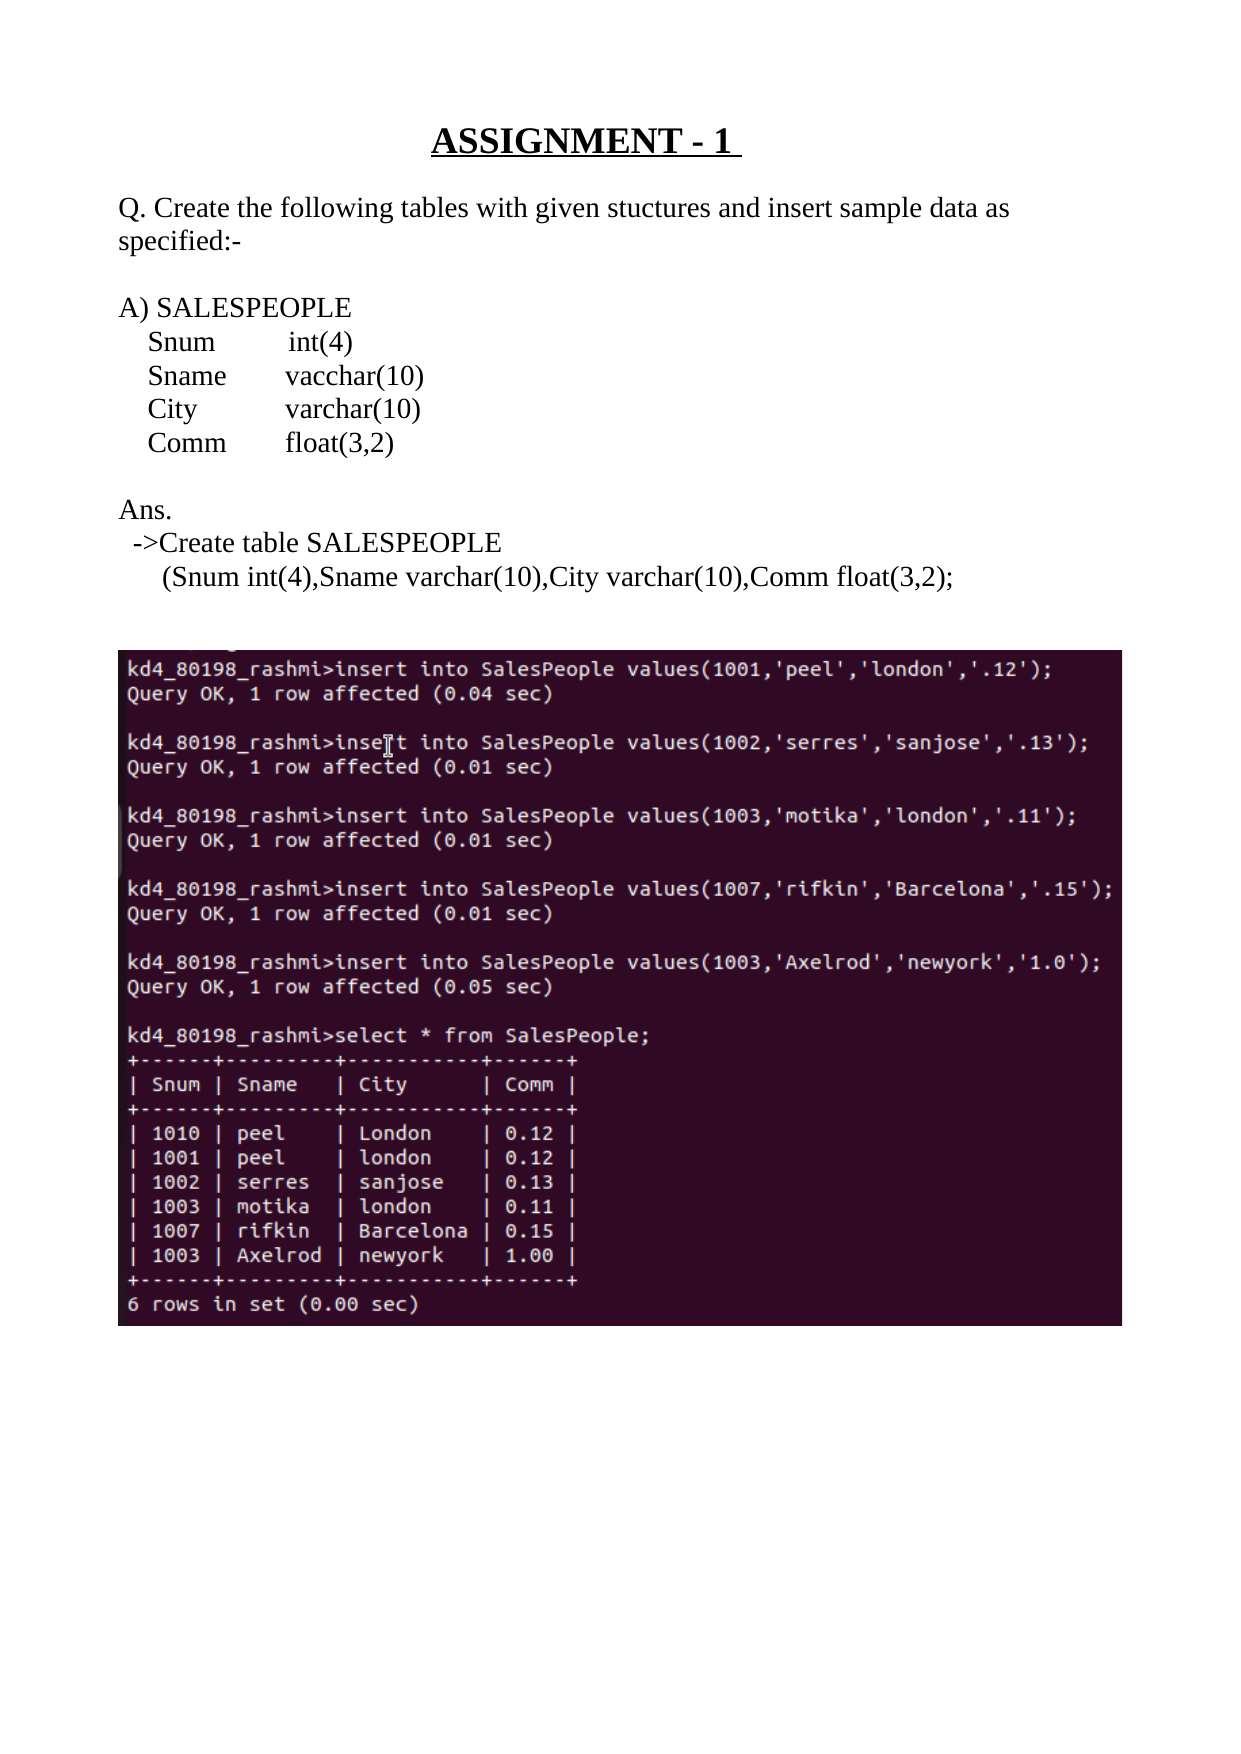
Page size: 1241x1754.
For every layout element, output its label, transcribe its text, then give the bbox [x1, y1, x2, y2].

text A) SALESPEOPLE [118, 291, 1122, 324]
text City varchar(10) [118, 391, 1122, 425]
text ->Create table SALESPEOPLE [118, 525, 1122, 559]
text Q. Create the following tables with given stuctures and insert sample data as specified:- [118, 190, 1122, 257]
text Snum int(4) [118, 324, 1122, 358]
picture [118, 650, 1123, 1326]
text (Snum int(4),Sname varchar(10),City varchar(10),Comm float(3,2); [118, 559, 1122, 592]
text Ans. [118, 492, 1122, 525]
text Sname vacchar(10) [118, 358, 1122, 391]
text Comm float(3,2) [118, 425, 1122, 458]
text ASSIGNMENT - 1 [118, 118, 1122, 161]
